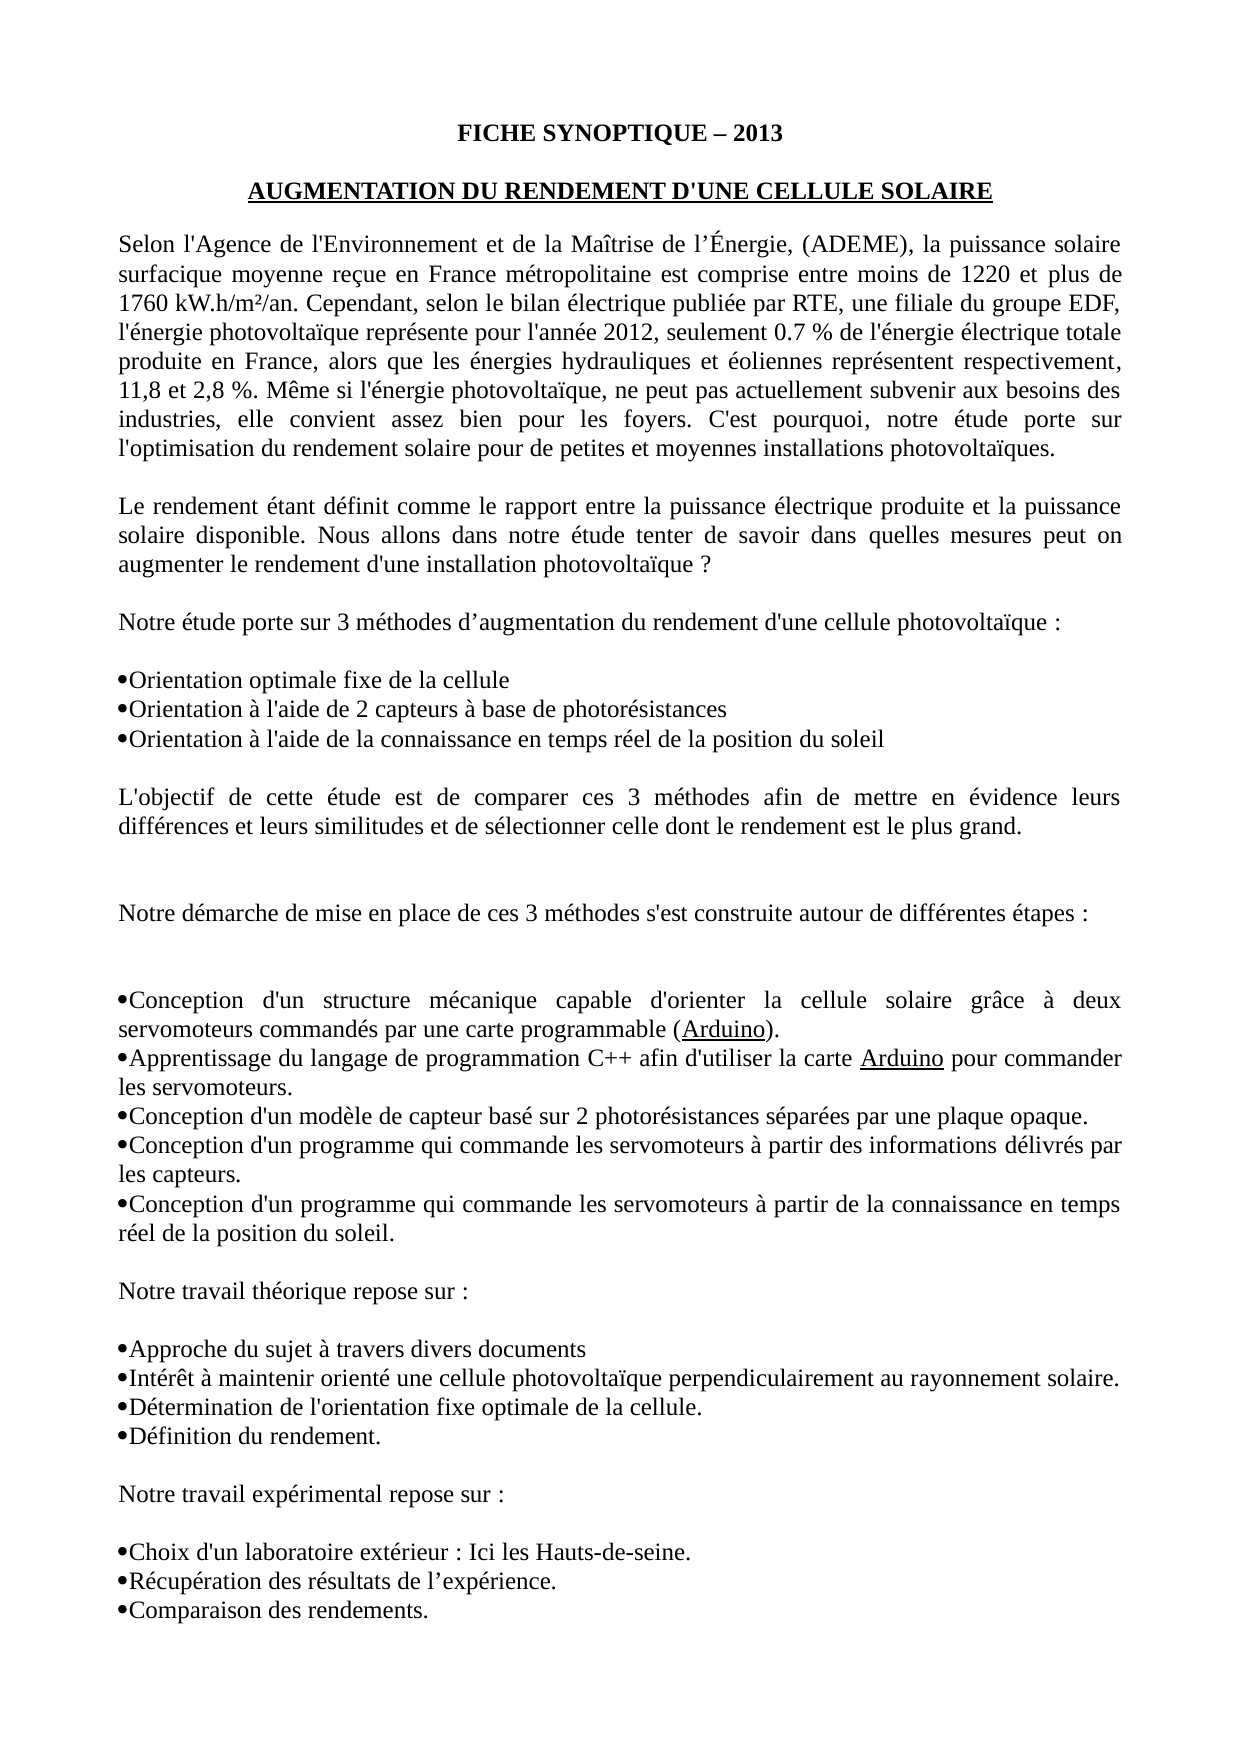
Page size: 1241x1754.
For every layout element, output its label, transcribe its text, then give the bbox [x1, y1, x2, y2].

list Conception d'un programme qui commande les servomoteurs à partir des informations délivrés par les capteurs. [118, 1130, 1122, 1188]
text Notre démarche de mise en place de ces 3 méthodes s'est construite autour de différentes étapes : [118, 898, 1122, 927]
text L'objectif de cette étude est de comparer ces 3 méthodes afin de mettre en évidence leurs différences et leurs similitudes et de sélectionner celle dont le rendement est le plus grand. [118, 782, 1122, 840]
list Orientation optimale fixe de la cellule [118, 665, 1122, 694]
list Orientation à l'aide de la connaissance en temps réel de la position du soleil [118, 723, 1122, 752]
list Conception d'un modèle de capteur basé sur 2 photorésistances séparées par une plaque opaque. [118, 1101, 1122, 1130]
list Apprentissage du langage de programmation C++ afin d'utiliser la carte Arduino pour commander les servomoteurs. [118, 1043, 1122, 1101]
text FICHE SYNOPTIQUE – 2013 [118, 118, 1122, 147]
text Notre travail théorique repose sur : [118, 1276, 1122, 1305]
list Approche du sujet à travers divers documents [118, 1334, 1122, 1363]
list Choix d'un laboratoire extérieur : Ici les Hauts-de-seine. [118, 1537, 1122, 1566]
text Selon l'Agence de l'Environnement et de la Maîtrise de l’Énergie, (ADEME), la puissance solaire surfacique moyenne reçue en France métropolitaine est comprise entre moins de 1220 et plus de 1760 kW.h/m²/an. Cependant, selon le bilan électrique publiée par RTE, une filiale du groupe EDF, l'énergie photovoltaïque représente pour l'année 2012, seulement 0.7 % de l'énergie électrique totale produite en France, alors que les énergies hydrauliques et éoliennes représentent respectivement, 11,8 et 2,8 %. Même si l'énergie photovoltaïque, ne peut pas actuellement subvenir aux besoins des industries, elle convient assez bien pour les foyers. C'est pourquoi, notre étude porte sur l'optimisation du rendement solaire pour de petites et moyennes installations photovoltaïques. [118, 229, 1122, 462]
list Définition du rendement. [118, 1421, 1122, 1450]
list Récupération des résultats de l’expérience. [118, 1566, 1122, 1595]
list Conception d'un programme qui commande les servomoteurs à partir de la connaissance en temps réel de la position du soleil. [118, 1188, 1122, 1247]
list Comparaison des rendements. [118, 1595, 1122, 1624]
list Intérêt à maintenir orienté une cellule photovoltaïque perpendiculairement au rayonnement solaire. [118, 1363, 1122, 1392]
list Conception d'un structure mécanique capable d'orienter la cellule solaire grâce à deux servomoteurs commandés par une carte programmable (Arduino). [118, 985, 1122, 1043]
text Notre étude porte sur 3 méthodes d’augmentation du rendement d'une cellule photovoltaïque : [118, 607, 1122, 636]
text AUGMENTATION DU RENDEMENT D'UNE CELLULE SOLAIRE [118, 176, 1122, 205]
text Notre travail expérimental repose sur : [118, 1479, 1122, 1508]
text Le rendement étant définit comme le rapport entre la puissance électrique produite et la puissance solaire disponible. Nous allons dans notre étude tenter de savoir dans quelles mesures peut on augmenter le rendement d'une installation photovoltaïque ? [118, 491, 1122, 578]
list Orientation à l'aide de 2 capteurs à base de photorésistances [118, 694, 1122, 723]
list Détermination de l'orientation fixe optimale de la cellule. [118, 1392, 1122, 1421]
